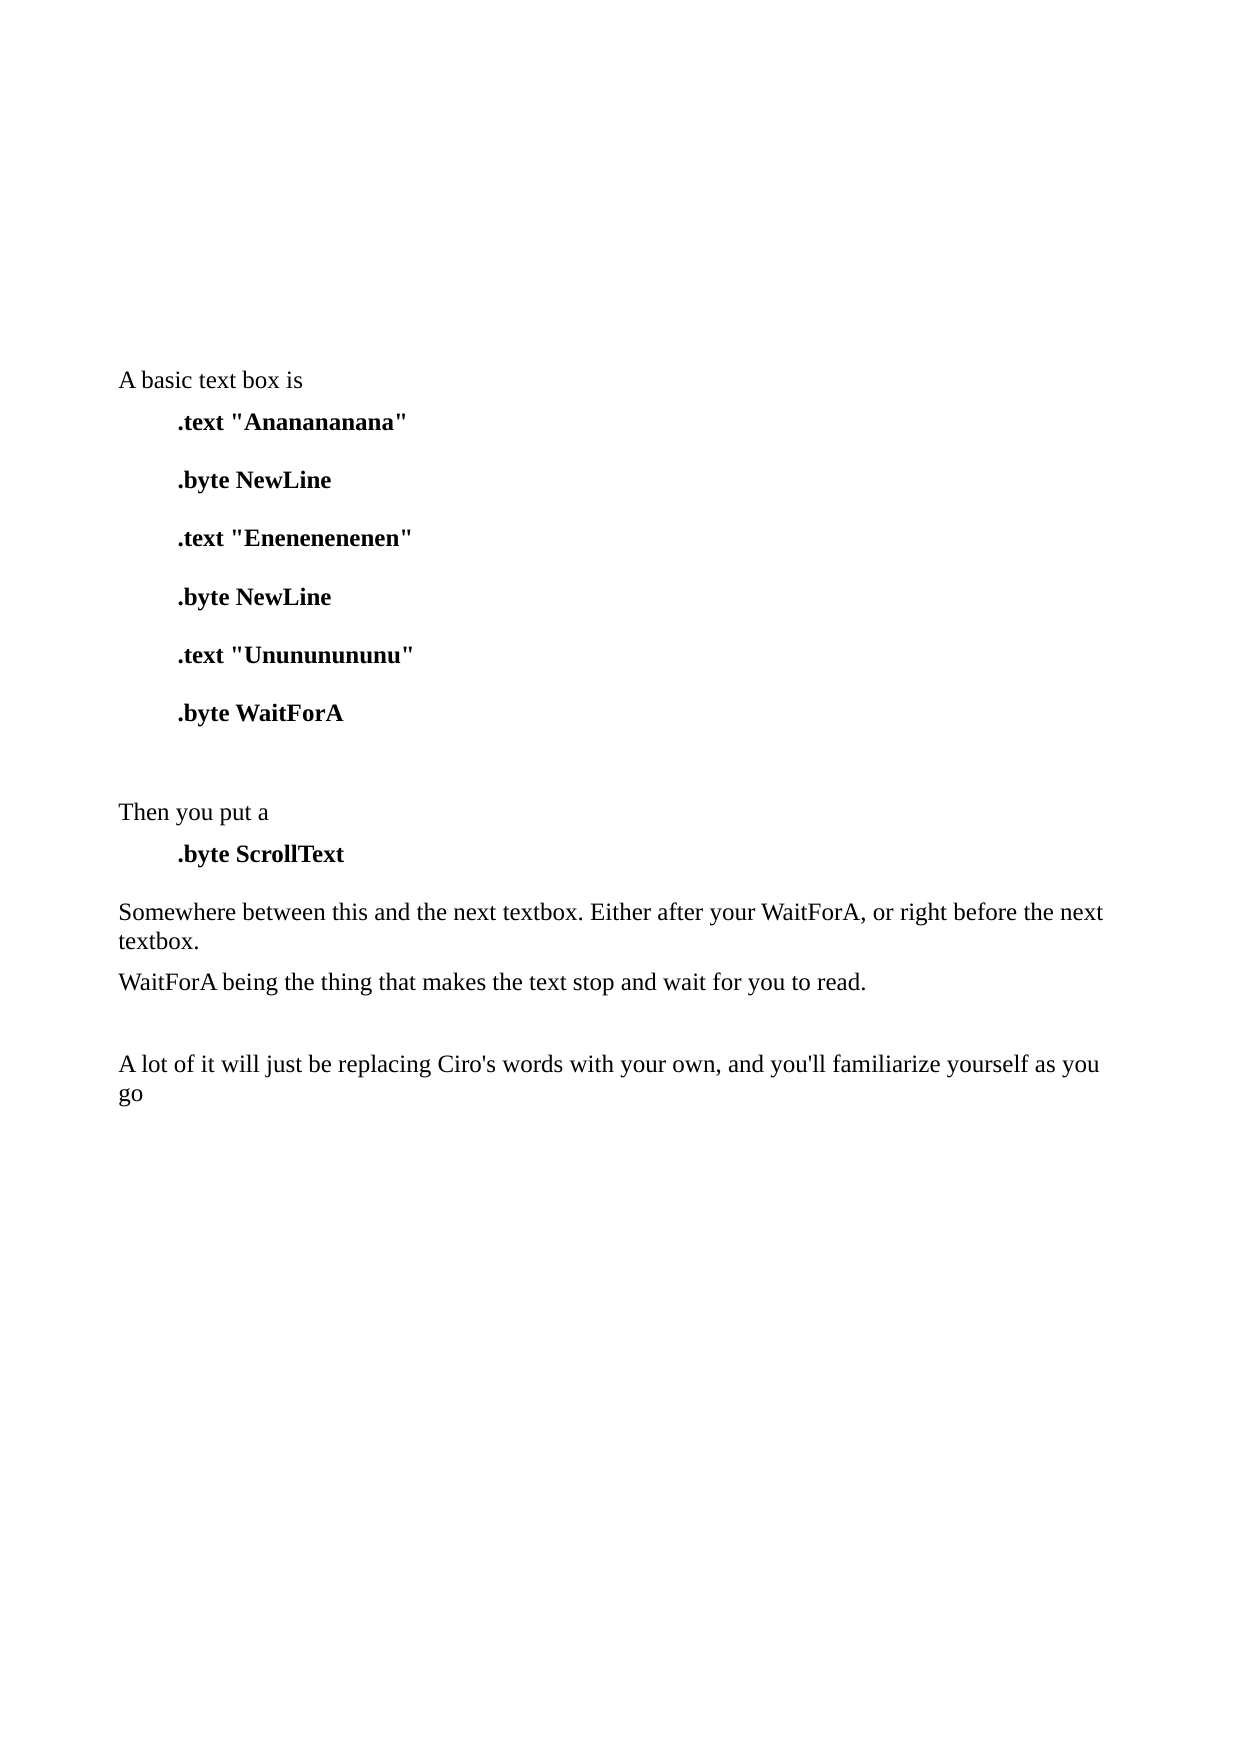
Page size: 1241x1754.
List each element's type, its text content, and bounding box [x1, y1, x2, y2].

text Then you put a [118, 797, 1122, 826]
text .byte WaitForA [177, 698, 1063, 727]
text .text "Ananananana" [177, 407, 1063, 436]
text .text "Enenenenenen" [177, 523, 1063, 552]
text .byte ScrollText [177, 839, 1063, 867]
text A basic text box is [118, 366, 1122, 394]
text WaitForA being the thing that makes the text stop and wait for you to read. [118, 967, 1122, 996]
text .text "Unununununu" [177, 640, 1063, 668]
text .byte NewLine [177, 582, 1063, 610]
text A lot of it will just be replacing Ciro's words with your own, and you'll familiarize yourself as you go [118, 1049, 1122, 1107]
text Somewhere between this and the next textbox. Either after your WaitForA, or right before the next textbox. [118, 897, 1122, 954]
text .byte NewLine [177, 465, 1063, 494]
